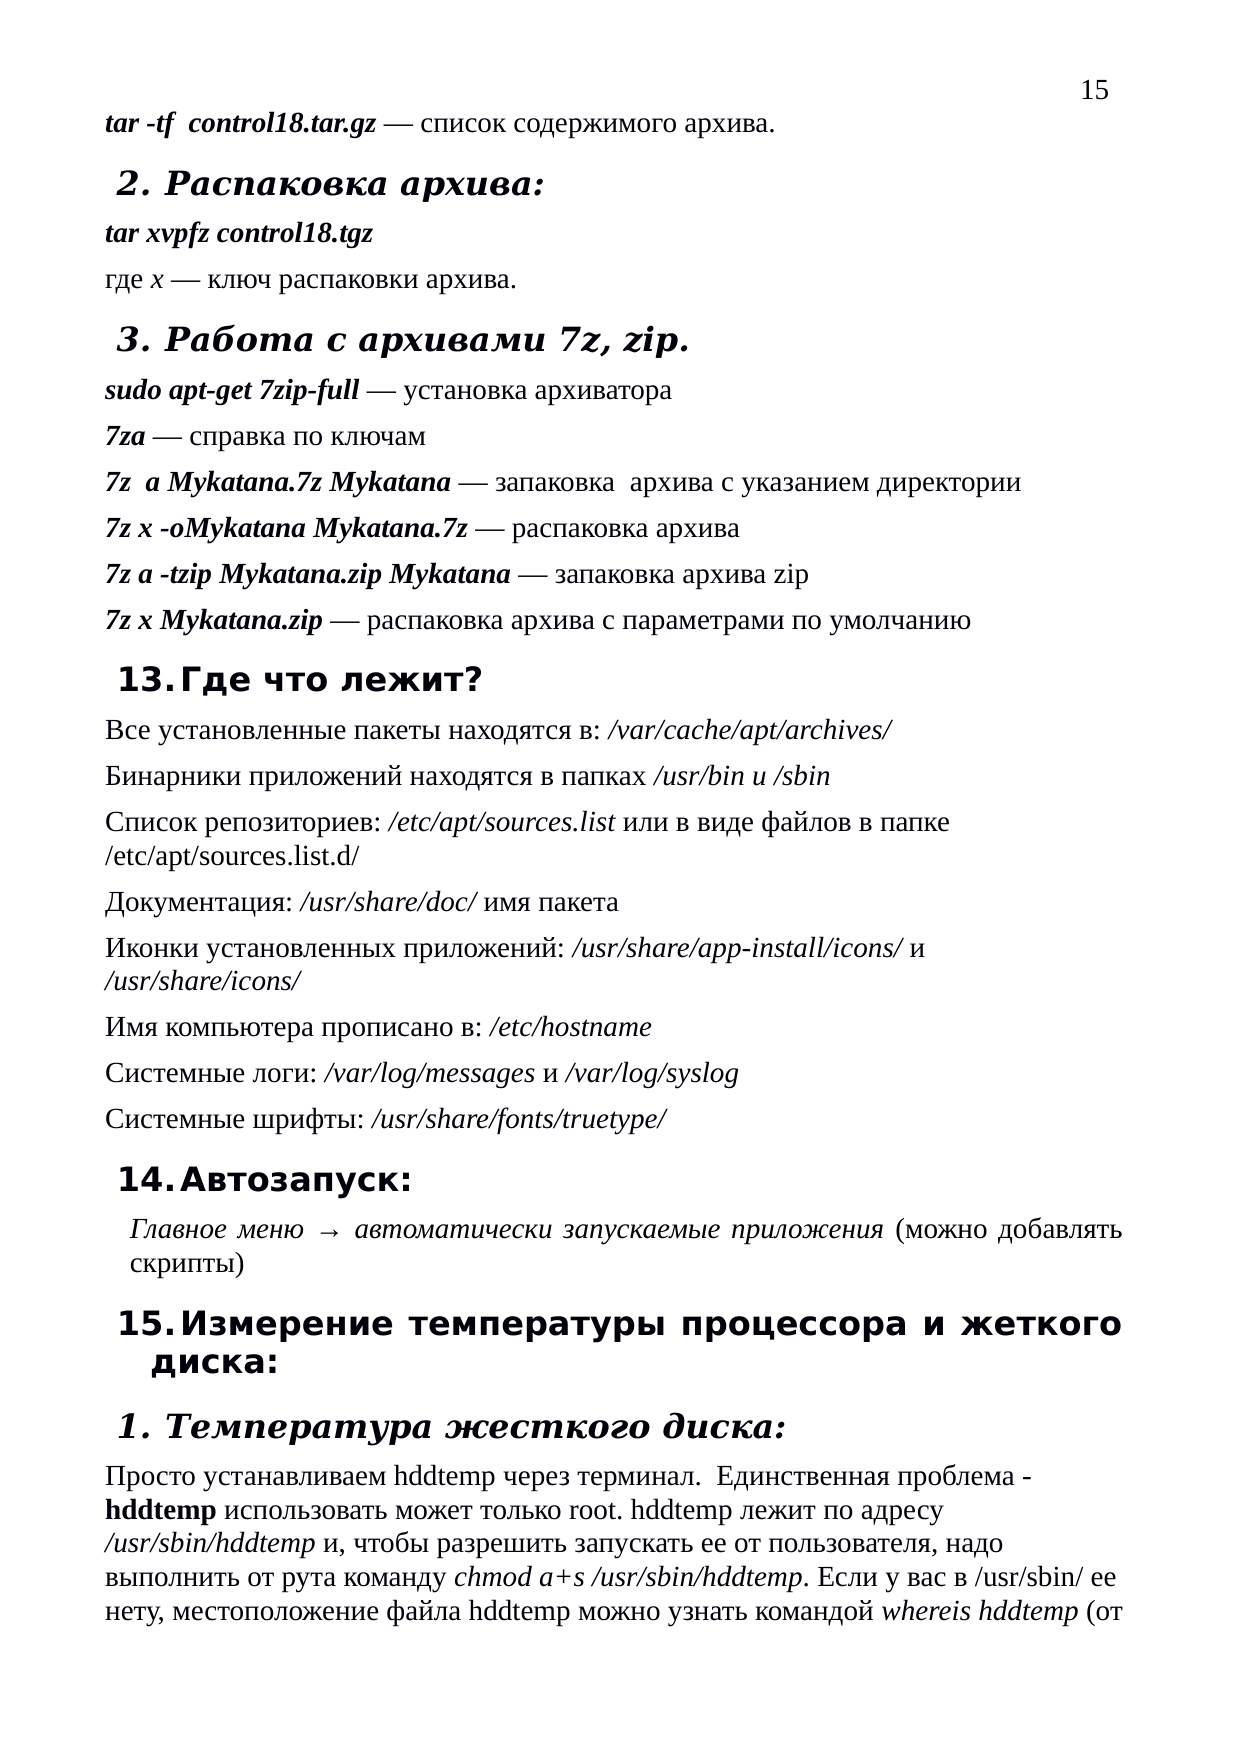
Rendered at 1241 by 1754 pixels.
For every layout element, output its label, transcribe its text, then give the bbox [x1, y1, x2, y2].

text tar -tf control18.tar.gz — список содержимого архива. [105, 105, 1123, 139]
subtitle Температура жесткого диска: [105, 1407, 1123, 1446]
text Системные логи: /var/log/messages и /var/log/syslog [105, 1056, 1123, 1089]
text 7z x -oMykatana Mykatana.7z — распаковка архива [105, 510, 1123, 543]
text 7z a Mykatana.7z Mykatana — запаковка архива с указанием директории [105, 464, 1123, 497]
text Список репозиториев: /etc/apt/sources.list или в виде файлов в папке /etc/apt/sources.list.d/ [105, 804, 1123, 871]
text Просто устанавливаем hddtemp через терминал. Единственная проблема - hddtemp использовать может только root. hddtemp лежит по адресу /usr/sbin/hddtemp и, чтобы разрешить запускать ее от пользователя, надо выполнить от рута команду chmod a+s /usr/sbin/hddtemp. Если у вас в /usr/sbin/ ее нету, местоположение файла hddtemp можно узнать командой whereis hddtemp (от [105, 1458, 1123, 1626]
text Все установленные пакеты находятся в: /var/cache/apt/archives/ [105, 712, 1123, 746]
subtitle Измерение температуры процессора и жеткого диска: [105, 1304, 1123, 1382]
text 7z x Mykatana.zip — распаковка архива с параметрами по умолчанию [105, 602, 1123, 636]
text 7z a -tzip Mykatana.zip Mykatana — запаковка архива zip [105, 556, 1123, 589]
subtitle Автозапуск: [105, 1160, 1123, 1199]
text Имя компьютера прописано в: /etc/hostname [105, 1009, 1123, 1043]
text Главное меню → автоматически запускаемые приложения (можно добавлять скрипты) [129, 1212, 1123, 1279]
text Документация: /usr/share/doc/ имя пакета [105, 884, 1123, 917]
text sudo apt-get 7zip-full — установка архиватора [105, 372, 1123, 405]
subtitle Где что лежит? [105, 661, 1123, 700]
subtitle Распаковка архива: [105, 164, 1123, 203]
text Иконки установленных приложений: /usr/share/app-install/icons/ и /usr/share/icons/ [105, 930, 1123, 997]
text 7za — справка по ключам [105, 418, 1123, 451]
subtitle Работа с архивами 7z, zip. [105, 320, 1123, 359]
text tar xvpfz control18.tgz [105, 216, 1123, 249]
text Системные шрифты: /usr/share/fonts/truetype/ [105, 1102, 1123, 1135]
text Бинарники приложений находятся в папках /usr/bin и /sbin [105, 758, 1123, 792]
text где x — ключ распаковки архива. [105, 262, 1123, 295]
